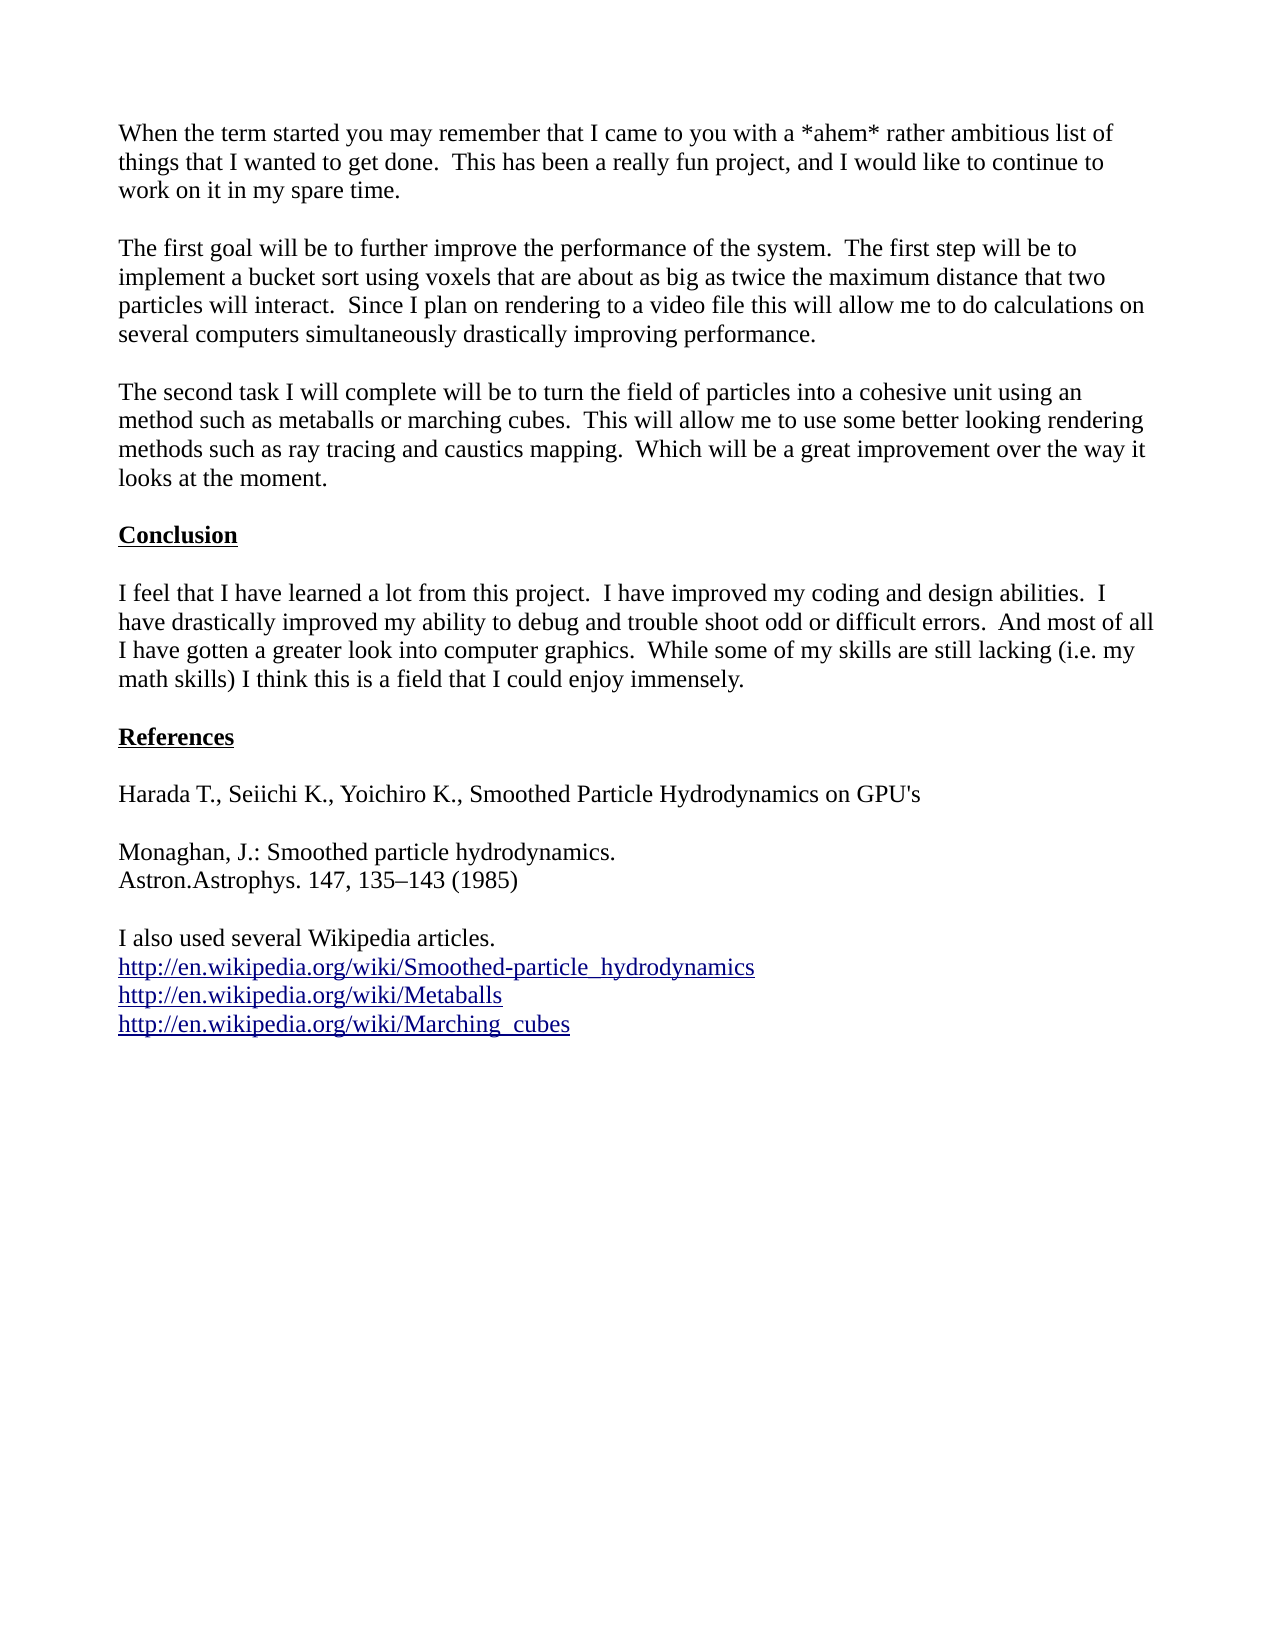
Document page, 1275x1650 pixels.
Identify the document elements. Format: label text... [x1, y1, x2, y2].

text I feel that I have learned a lot from this project. I have improved my coding and design abilities. I have drastically improved my ability to debug and trouble shoot odd or difficult errors. And most of all I have gotten a greater look into computer graphics. While some of my skills are still lacking (i.e. my math skills) I think this is a field that I could enjoy immensely. [118, 578, 1157, 693]
text http://en.wikipedia.org/wiki/Smoothed-particle_hydrodynamics [118, 952, 1157, 981]
text Astron.Astrophys. 147, 135–143 (1985) [118, 866, 1157, 894]
text When the term started you may remember that I came to you with a *ahem* rather ambitious list of things that I wanted to get done. This has been a really fun project, and I would like to continue to work on it in my spare time. [118, 118, 1157, 204]
text I also used several Wikipedia articles. [118, 923, 1157, 952]
text http://en.wikipedia.org/wiki/Metaballs [118, 981, 1157, 1009]
text References [118, 722, 1157, 751]
text Monaghan, J.: Smoothed particle hydrodynamics. [118, 837, 1157, 866]
text The first goal will be to further improve the performance of the system. The first step will be to implement a bucket sort using voxels that are about as big as twice the maximum distance that two particles will interact. Since I plan on rendering to a video file this will allow me to do calculations on several computers simultaneously drastically improving performance. [118, 233, 1157, 348]
text The second task I will complete will be to turn the field of particles into a cohesive unit using an method such as metaballs or marching cubes. This will allow me to use some better looking rendering methods such as ray tracing and caustics mapping. Which will be a great improvement over the way it looks at the moment. [118, 377, 1157, 492]
text Harada T., Seiichi K., Yoichiro K., Smoothed Particle Hydrodynamics on GPU's [118, 779, 1157, 808]
text http://en.wikipedia.org/wiki/Marching_cubes [118, 1009, 1157, 1038]
text Conclusion [118, 521, 1157, 549]
